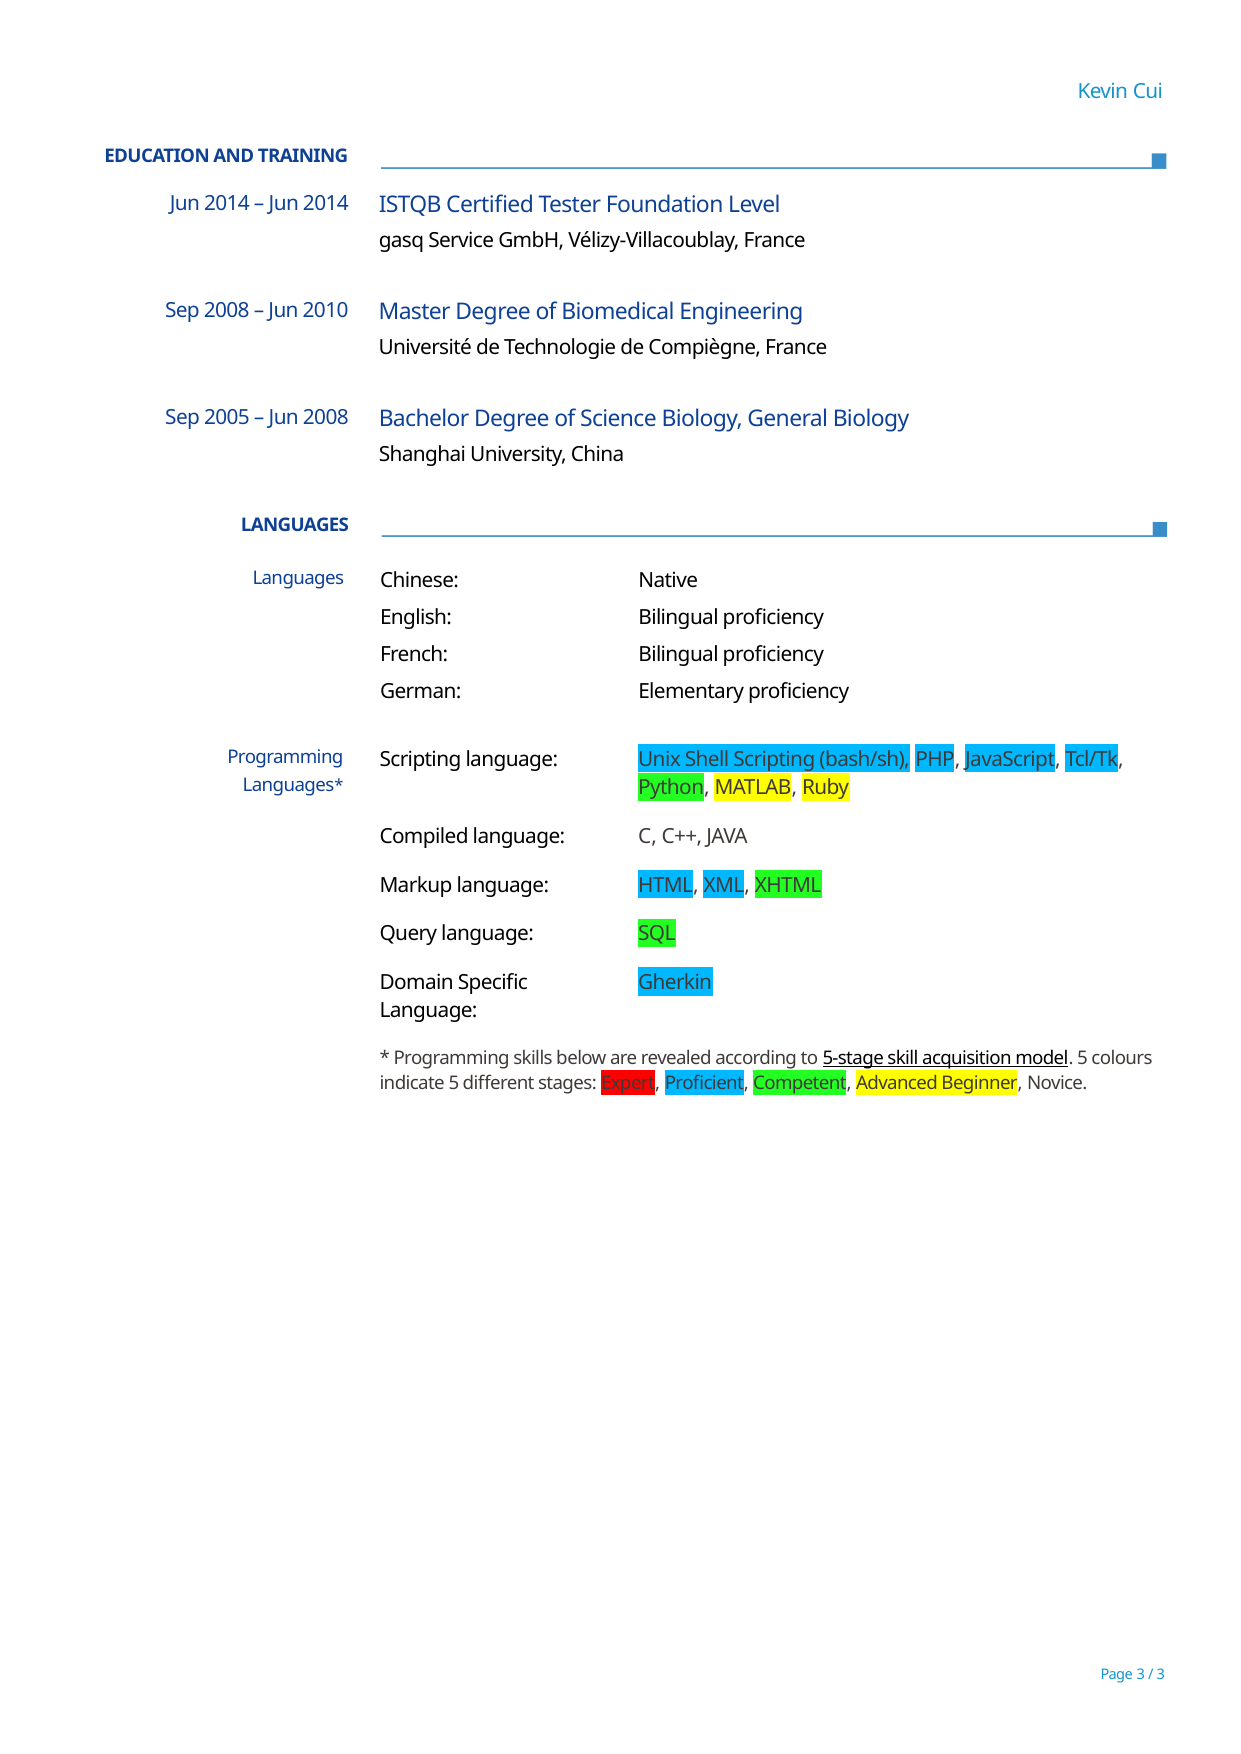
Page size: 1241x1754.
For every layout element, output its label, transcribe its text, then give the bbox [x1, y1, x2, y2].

table_header Languages [89, 556, 379, 716]
table_header Sep 2005 – Jun 2008 [89, 403, 378, 477]
table_header [378, 143, 1168, 168]
table_header Jun 2014 – Jun 2014 [89, 188, 378, 262]
table_cell Gherkin [632, 959, 1168, 1036]
table_header Chinese: English: French: German: [380, 556, 632, 716]
table_cell Compiled language: [379, 813, 632, 861]
table_header [379, 511, 1169, 537]
table_header [1036, 295, 1168, 326]
table_header Master Degree of Biomedical Engineering [378, 295, 1036, 326]
table_cell Markup language: [379, 861, 632, 910]
table_header LANGUAGES [89, 511, 379, 537]
table_header Bachelor Degree of Science Biology, General Biology [379, 403, 1033, 434]
picture [381, 153, 1167, 169]
table_header [1033, 188, 1168, 219]
table_header Sep 2008 – Jun 2010 [89, 295, 378, 370]
table_cell Domain Specific Language: [379, 959, 632, 1036]
table_cell C, C++, JAVA [632, 813, 1168, 861]
table_cell * Programming skills below are revealed according to 5-stage skill acquisition model. 5 colours indicate 5 different stages: Expert, Proficient, Competent, Advanced Beginner, Novice. [379, 1036, 1168, 1107]
table_cell Université de Technologie de Compiègne, France [378, 326, 1168, 370]
table_header Programming Languages* [89, 735, 379, 1107]
table_cell HTML, XML, XHTML [632, 861, 1168, 910]
table_header EDUCATION AND TRAINING [88, 143, 378, 168]
table_header Unix Shell Scripting (bash/sh), PHP, JavaScript, Tcl/Tk, Python, MATLAB, Ruby [632, 735, 1168, 812]
table_cell Query language: [379, 910, 632, 958]
picture [381, 522, 1168, 537]
table_header Native Bilingual proficiency Bilingual proficiency Elementary proficiency [632, 556, 1169, 716]
table_header ISTQB Certified Tester Foundation Level [379, 188, 1033, 219]
table_cell gasq Service GmbH, Vélizy-Villacoublay, France [379, 219, 1168, 262]
table_cell SQL [632, 910, 1168, 958]
table_header [1033, 403, 1168, 434]
table_header Scripting language: [379, 735, 632, 812]
table_cell Shanghai University, China [379, 434, 1168, 477]
